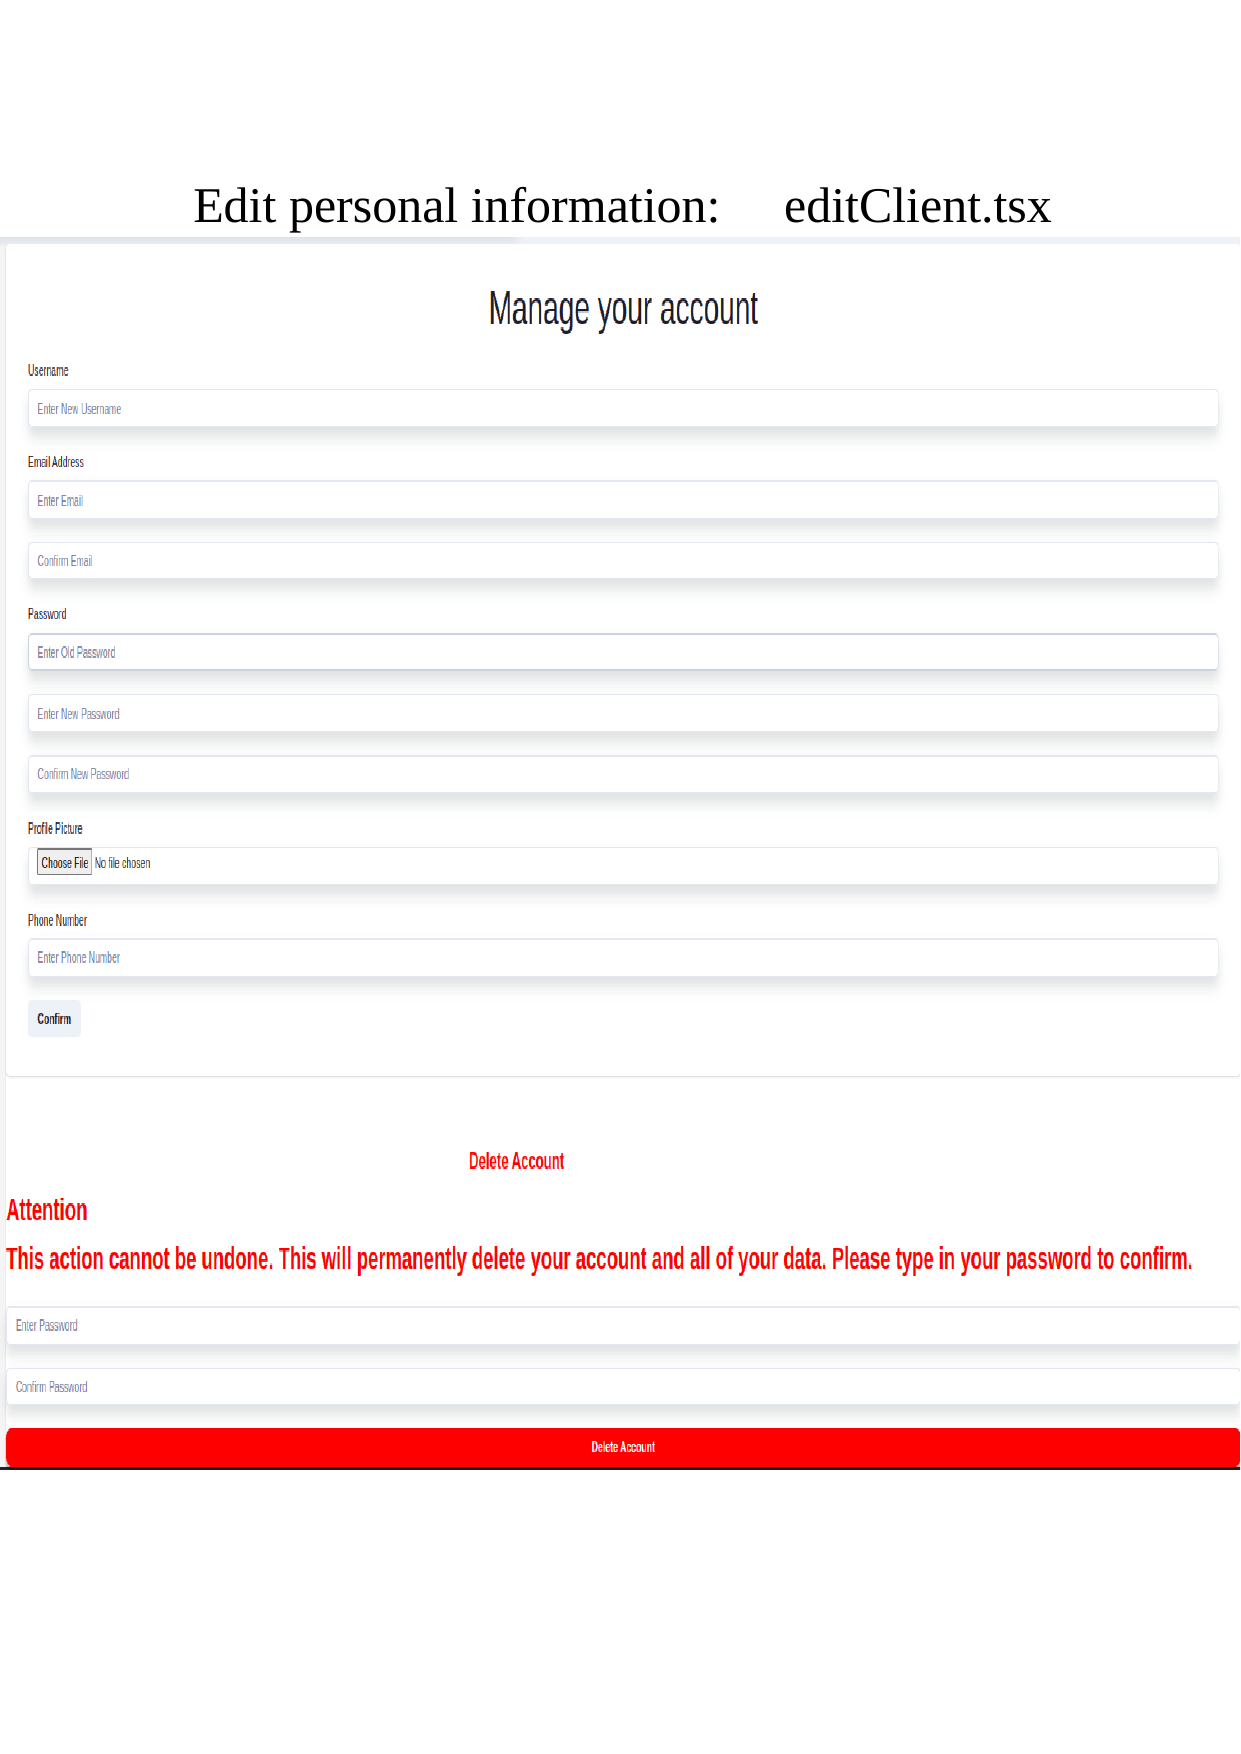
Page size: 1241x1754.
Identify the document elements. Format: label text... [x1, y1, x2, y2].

list [156, 233, 1122, 237]
picture [0, 237, 1241, 1470]
list [156, 1470, 1122, 1585]
list Edit personal information: editClient.tsx [156, 118, 1122, 233]
